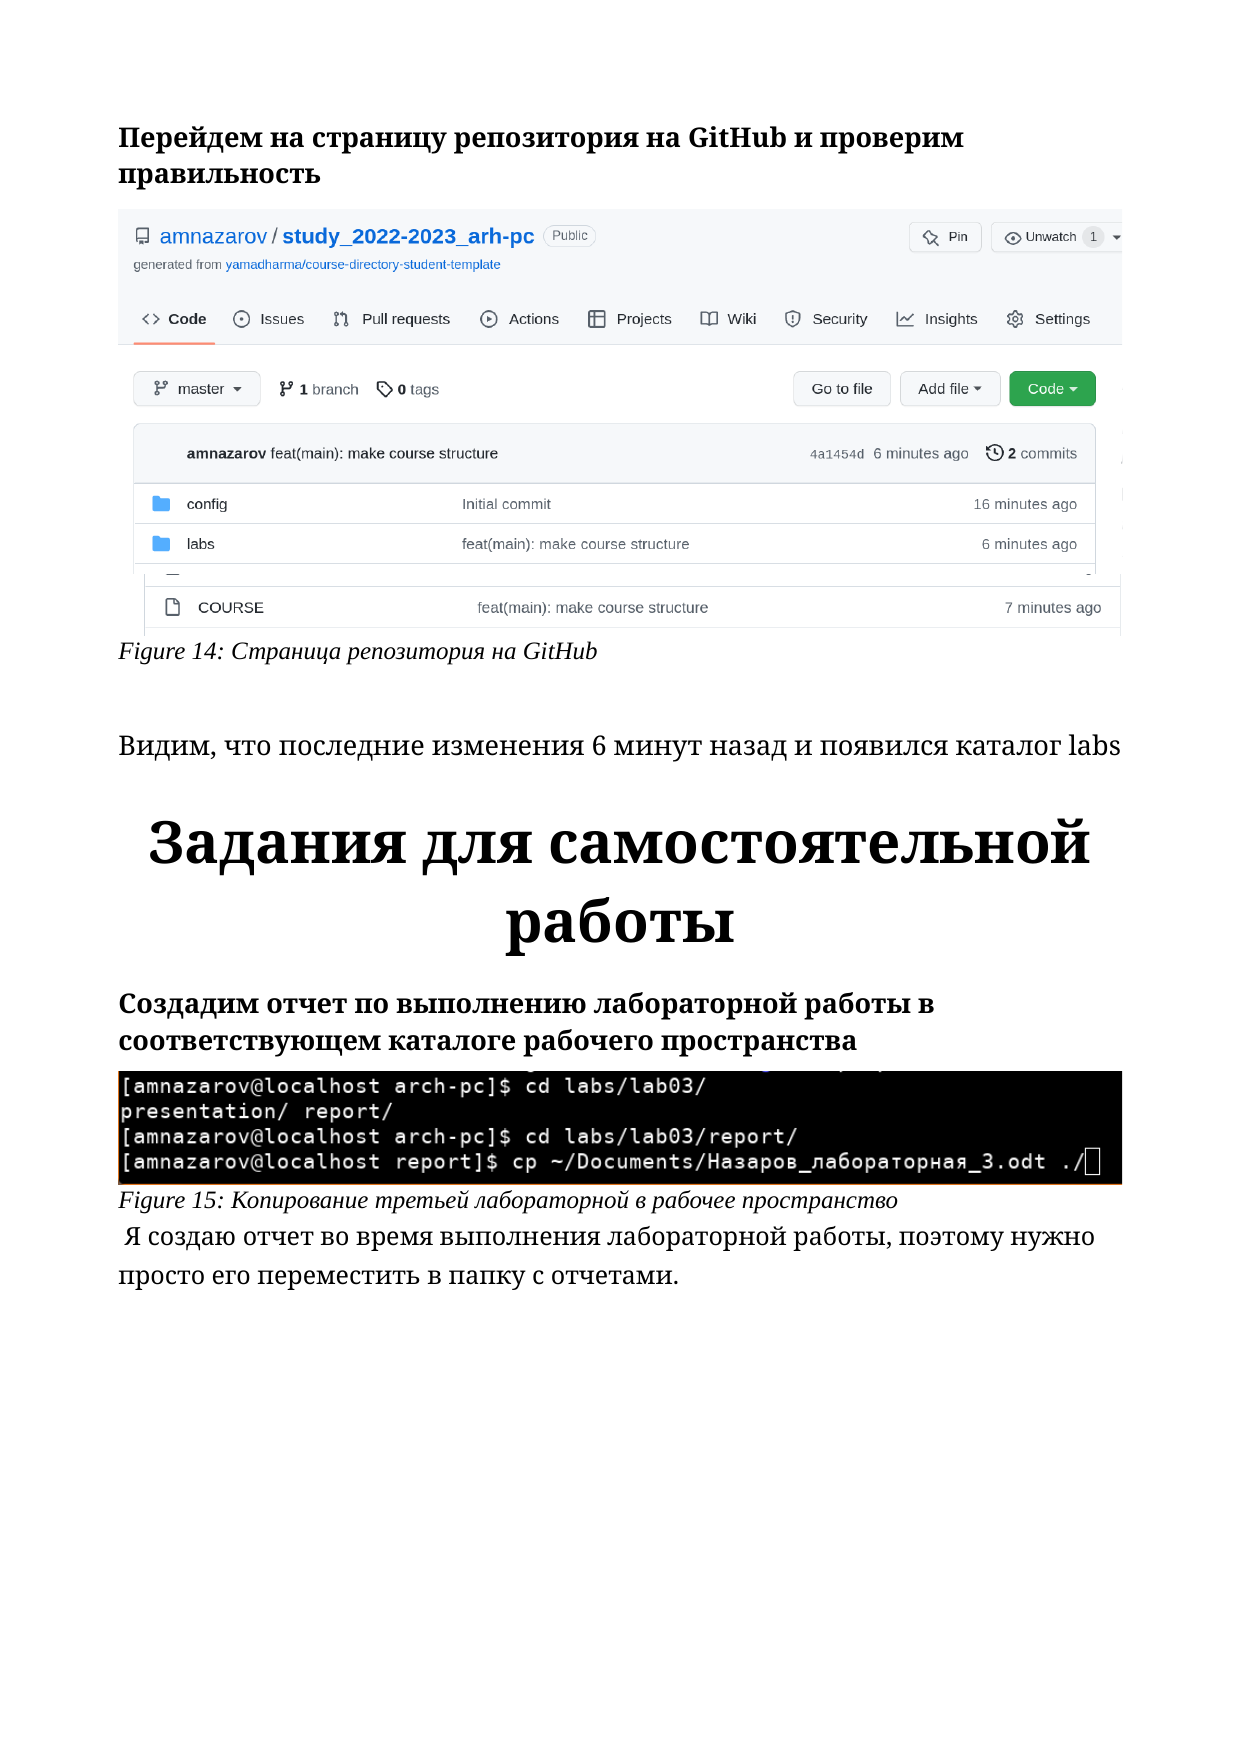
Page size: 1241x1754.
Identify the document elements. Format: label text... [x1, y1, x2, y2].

picture [118, 1071, 1123, 1185]
title Задания для самостоятельной работы [118, 801, 1122, 960]
text Я создаю отчет во время выполнения лабораторной работы, поэтому нужно просто его переместить в папку с отчетами. [118, 1214, 1122, 1292]
picture [118, 209, 1123, 636]
subtitle Видим, что последние изменения 6 минут назад и появился каталог labs [118, 726, 1122, 763]
text Figure 14: Страница репозитория на GitHub [118, 636, 1122, 664]
subtitle Создадим отчет по выполнению лабораторной работы в соответствующем каталоге рабочего пространства [118, 985, 1122, 1058]
text Figure 15: Копирование третьей лабораторной в рабочее пространство [118, 1185, 1122, 1214]
subtitle Перейдем на страницу репозитория на GitHub и проверим правильность [118, 118, 1122, 192]
